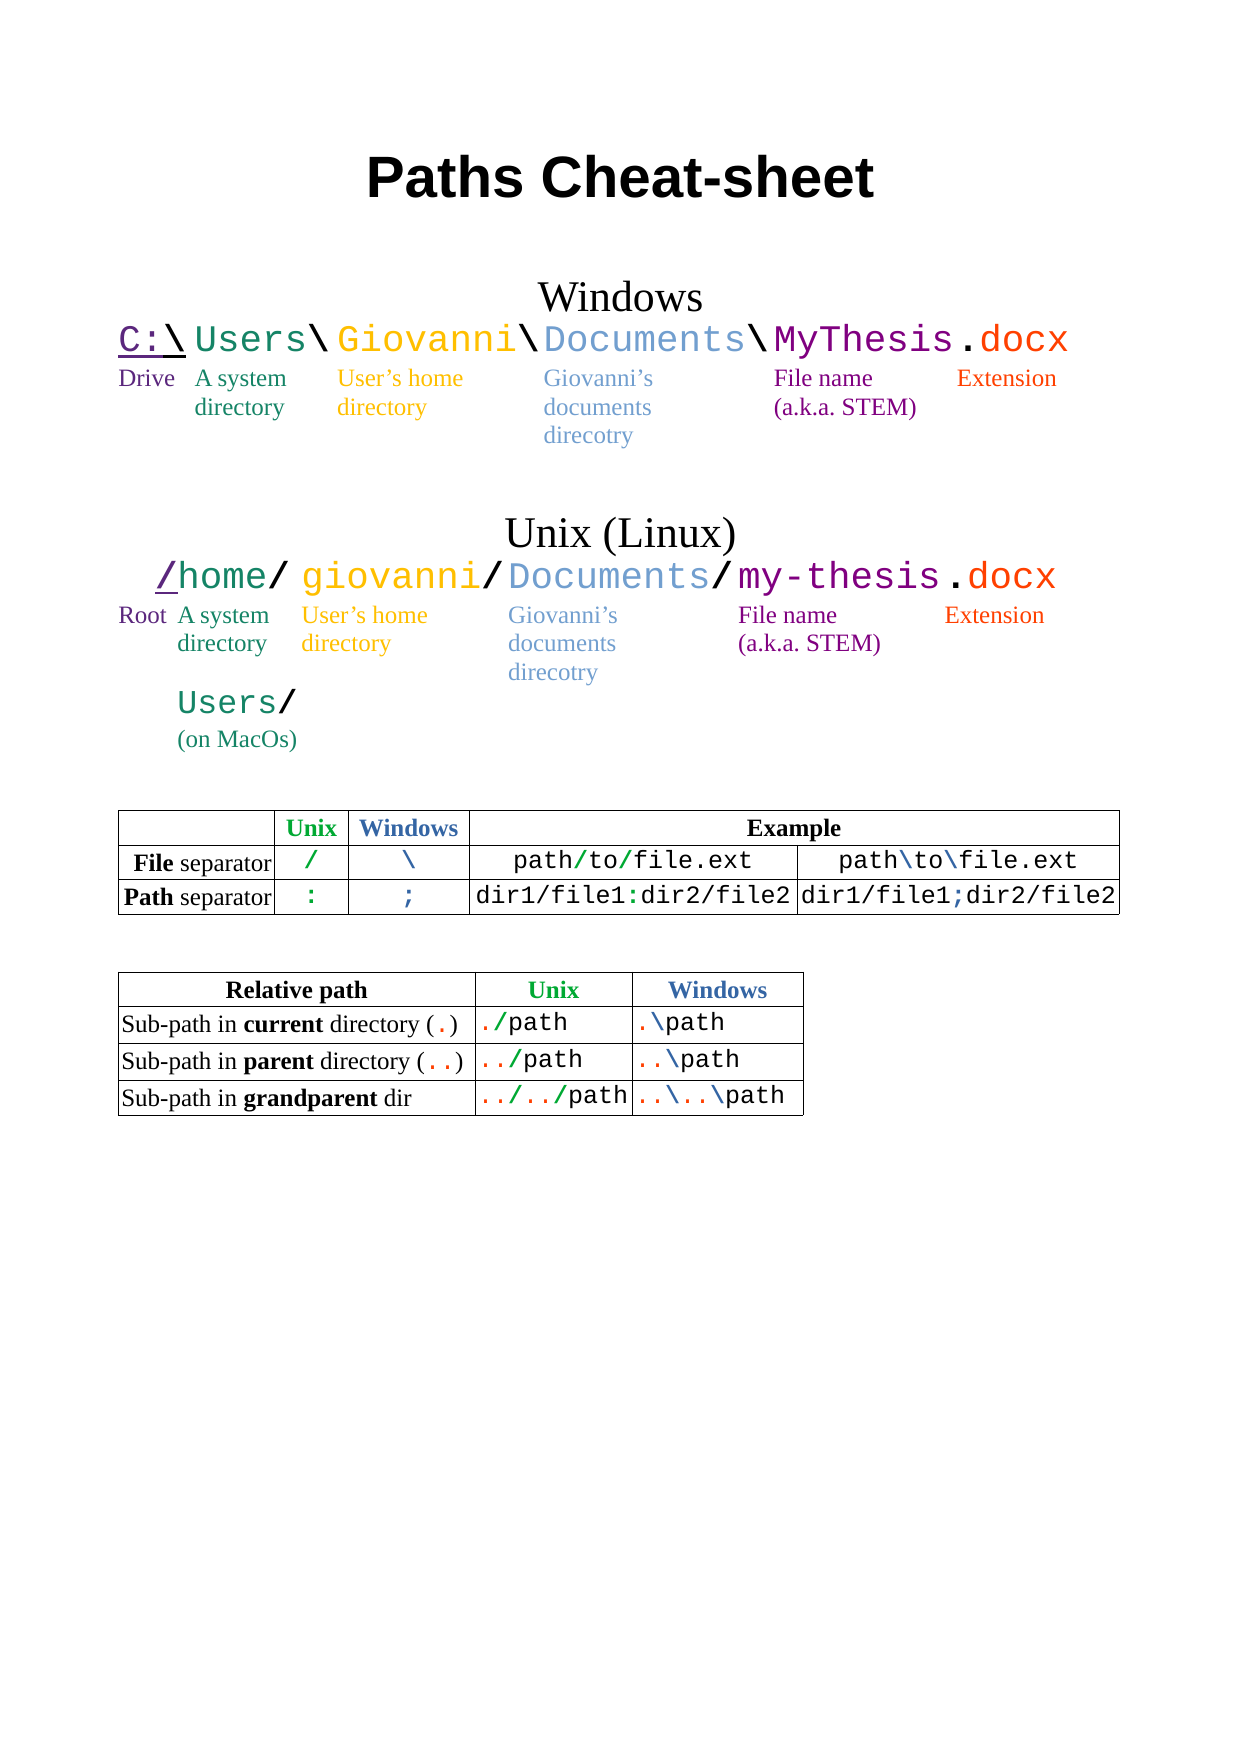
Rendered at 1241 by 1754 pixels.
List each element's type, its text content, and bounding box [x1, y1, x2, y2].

table_cell File name (a.k.a. STEM) [738, 600, 944, 686]
table_cell [508, 724, 738, 752]
table_cell ..\path [633, 1044, 803, 1080]
table_cell File name (a.k.a. STEM) [774, 363, 957, 449]
table_cell Path separator [119, 880, 274, 914]
table_cell \ [349, 846, 469, 879]
table_cell dir1/file1:dir2/file2 [470, 880, 797, 914]
table_cell File separator [119, 846, 274, 879]
table_header Windows [633, 973, 803, 1006]
table_cell .docx [944, 557, 1122, 600]
table_cell Giovanni’s documents direcotry [543, 363, 773, 449]
table_header Windows [118, 270, 1122, 321]
table_cell Sub-path in current directory (.) [119, 1007, 475, 1043]
table_cell [944, 724, 1122, 752]
table_cell my-thesis [738, 557, 944, 600]
table_cell .docx [957, 321, 1122, 363]
table_cell ../../path [476, 1081, 632, 1114]
table_cell User’s home directory [301, 600, 508, 686]
table_cell [738, 686, 944, 724]
table_cell Giovanni\ [337, 321, 543, 363]
table_cell path/to/file.ext [470, 846, 797, 879]
table_cell .\path [633, 1007, 803, 1043]
table_cell Sub-path in grandparent dir [119, 1081, 475, 1114]
table_cell Root [118, 600, 177, 686]
table_header Example [470, 811, 1119, 845]
table_cell / [275, 846, 348, 879]
title Paths Cheat-sheet [118, 143, 1122, 210]
table_cell [118, 686, 177, 724]
table_cell (on MacOs) [177, 724, 301, 752]
table_cell Extension [944, 600, 1122, 686]
table_header Unix (Linux) [118, 507, 1122, 557]
table_cell path\to\file.ext [798, 846, 1119, 879]
table_cell Documents/ [508, 557, 738, 600]
table_cell A system directory [194, 363, 337, 449]
table_cell Users\ [194, 321, 337, 363]
table_cell ../path [476, 1044, 632, 1080]
table_cell Extension [957, 363, 1122, 449]
table_header Windows [349, 811, 469, 845]
table_cell Sub-path in parent directory (..) [119, 1044, 475, 1080]
table_cell [944, 686, 1122, 724]
table_cell Documents\ [543, 321, 773, 363]
table_cell [738, 724, 944, 752]
table_cell ./path [476, 1007, 632, 1043]
table_header Unix [275, 811, 348, 845]
table_cell ..\..\path [633, 1081, 803, 1114]
table_cell Drive [118, 363, 194, 449]
table_cell Users/ [177, 686, 301, 724]
table_cell [301, 724, 508, 752]
table_cell [508, 686, 738, 724]
table_cell [118, 724, 177, 752]
table_cell giovanni/ [301, 557, 508, 600]
table_cell Giovanni’s documents direcotry [508, 600, 738, 686]
table_cell C:\ [118, 321, 194, 363]
table_header [119, 811, 274, 845]
table_header Unix [476, 973, 632, 1006]
table_cell dir1/file1;dir2/file2 [798, 880, 1119, 914]
table_cell / [118, 557, 177, 600]
table_cell [301, 686, 508, 724]
table_header Relative path [119, 973, 475, 1006]
table_cell home/ [177, 557, 301, 600]
table_cell : [275, 880, 348, 914]
table_cell User’s home directory [337, 363, 543, 449]
table_cell MyThesis [774, 321, 957, 363]
table_cell ; [349, 880, 469, 914]
table_cell A system directory [177, 600, 301, 686]
